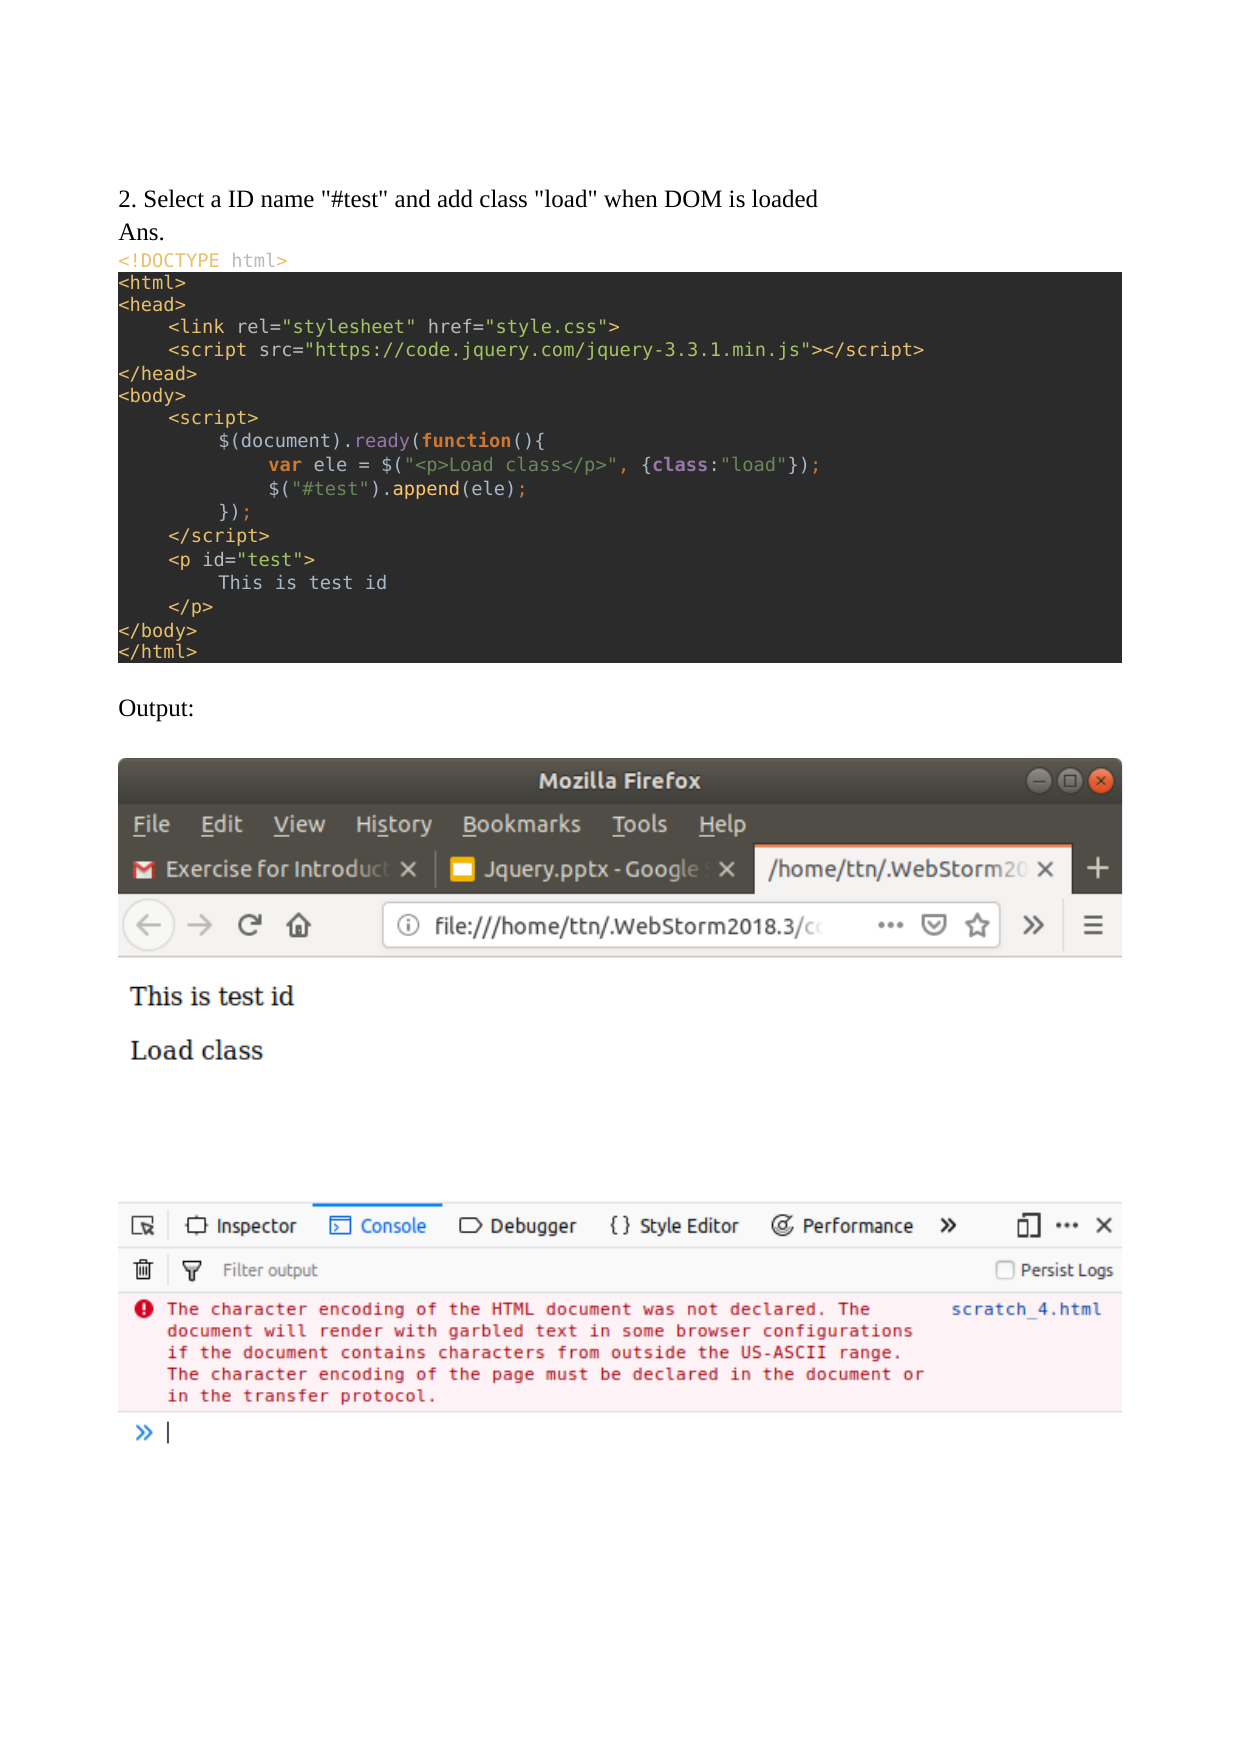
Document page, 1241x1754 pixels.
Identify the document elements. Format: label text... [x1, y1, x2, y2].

text </script> [118, 525, 1122, 549]
text 2. Select a ID name "#test" and add class "load" when DOM is loaded [118, 184, 1122, 213]
text This is test id [118, 572, 1122, 596]
text <script src="https://code.jquery.com/jquery-3.3.1.min.js"></script> [118, 339, 1122, 363]
text var ele = $("<p>Load class</p>", {class:"load"}); [118, 454, 1122, 478]
text </html> [118, 642, 1122, 663]
text }); [118, 501, 1122, 525]
text Output: [118, 693, 1122, 722]
text <body> [118, 385, 1122, 407]
text <html> [118, 272, 1122, 294]
picture [118, 758, 1123, 1617]
text </head> [118, 363, 1122, 385]
text </body> [118, 620, 1122, 642]
text <link rel="stylesheet" href="style.css"> [118, 316, 1122, 339]
text </p> [118, 596, 1122, 620]
text <head> [118, 294, 1122, 316]
text Ans. [118, 217, 1122, 246]
text $(document).ready(function(){ [118, 431, 1122, 454]
text <p id="test"> [118, 549, 1122, 572]
text $("#test").append(ele); [118, 478, 1122, 501]
text <!DOCTYPE html> [118, 250, 1122, 272]
text <script> [118, 407, 1122, 431]
